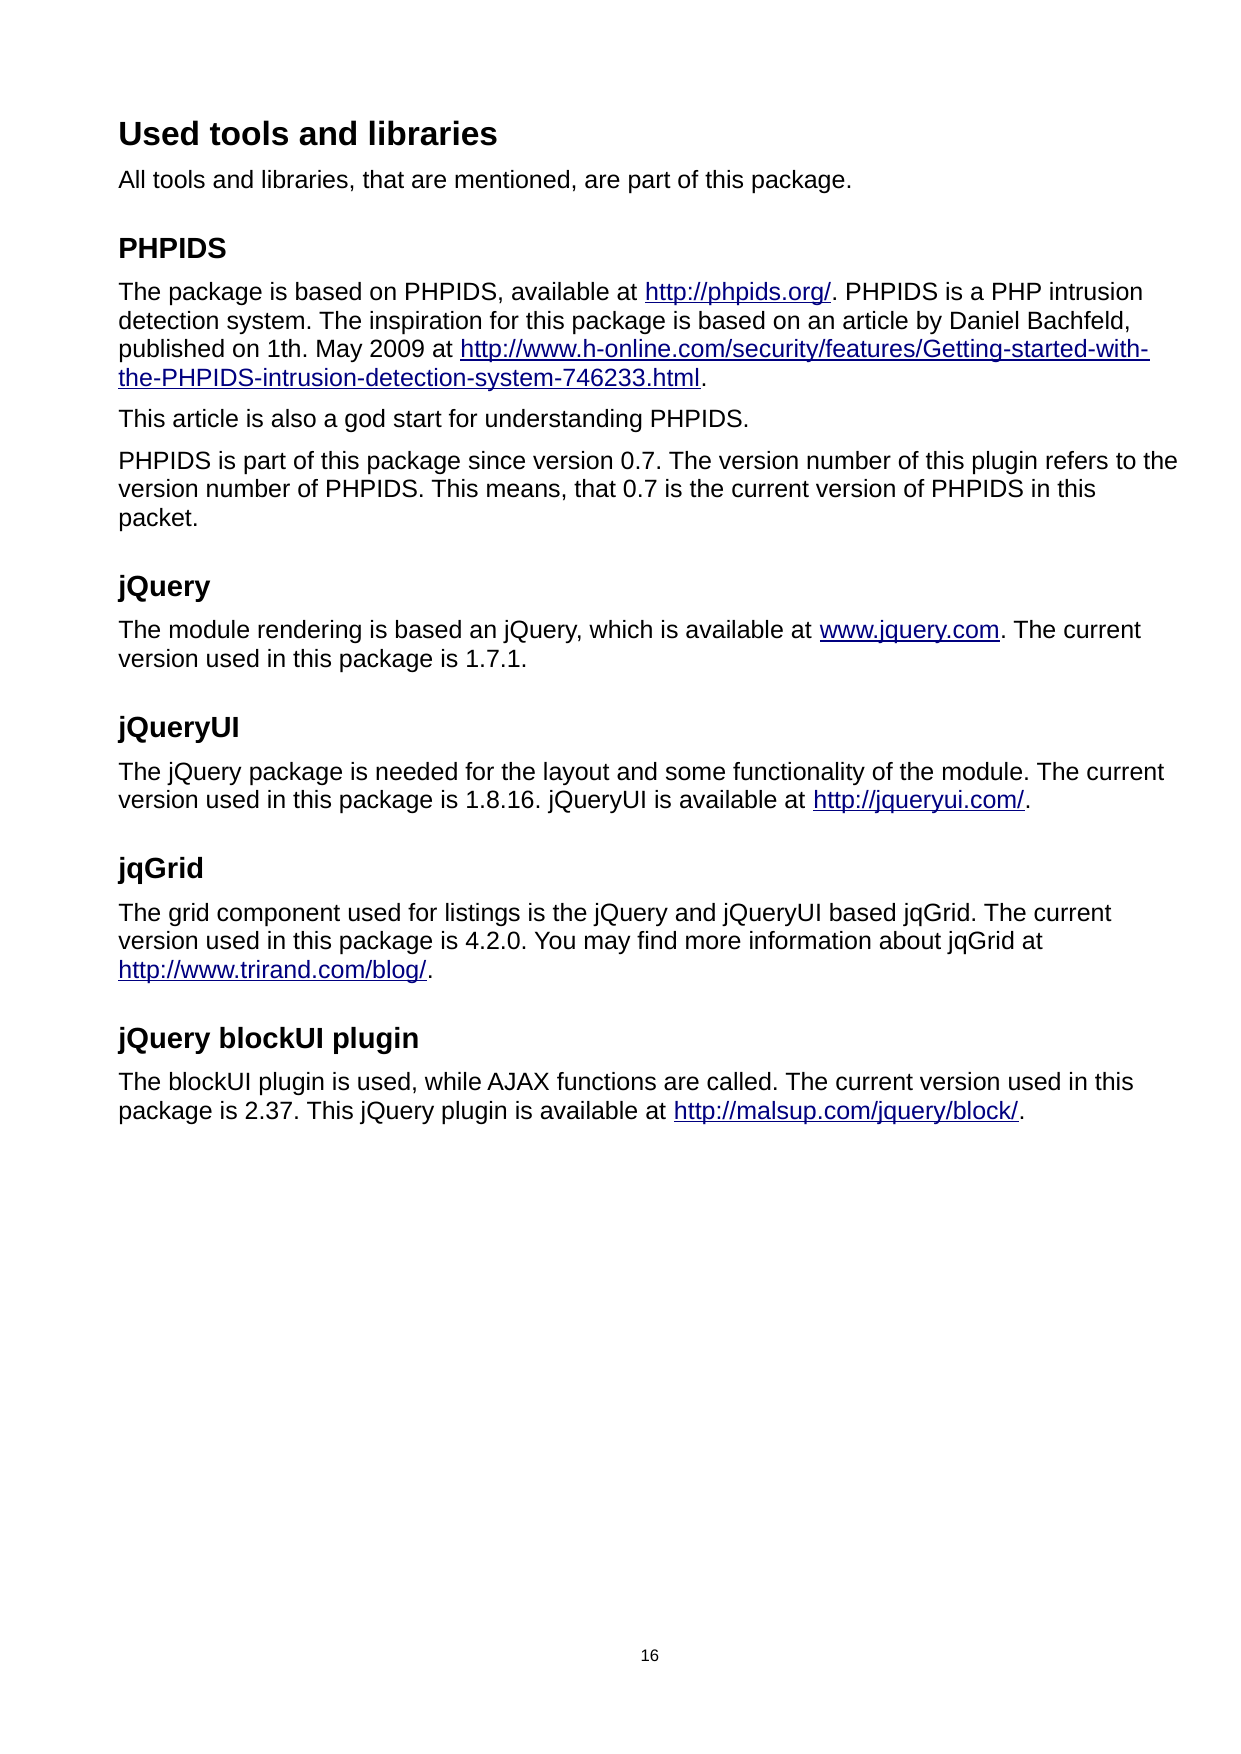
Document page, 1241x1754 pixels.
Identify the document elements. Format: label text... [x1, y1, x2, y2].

text All tools and libraries, that are mentioned, are part of this package. [118, 165, 1181, 193]
text The grid component used for listings is the jQuery and jQueryUI based jqGrid. The current version used in this package is 4.2.0. You may find more information about jqGrid at http://www.trirand.com/blog/. [118, 898, 1181, 984]
subtitle jQueryUI [118, 711, 1181, 744]
text The jQuery package is needed for the layout and some functionality of the module. The current version used in this package is 1.8.16. jQueryUI is available at http://jqueryui.com/. [118, 757, 1181, 814]
text The module rendering is based an jQuery, which is available at www.jquery.com. The current version used in this package is 1.7.1. [118, 616, 1181, 673]
text PHPIDS is part of this package since version 0.7. The version number of this plugin refers to the version number of PHPIDS. This means, that 0.7 is the current version of PHPIDS in this packet. [118, 446, 1181, 532]
subtitle jQuery [118, 569, 1181, 603]
subtitle Used tools and libraries [118, 113, 1181, 152]
subtitle jQuery blockUI plugin [118, 1021, 1181, 1055]
text The package is based on PHPIDS, available at http://phpids.org/. PHPIDS is a PHP intrusion detection system. The inspiration for this package is based on an article by Daniel Bachfeld, published on 1th. May 2009 at http://www.h-online.com/security/features/Getting-started-with-the-PHPIDS-intrusion-detection-system-746233.html. [118, 277, 1181, 392]
subtitle jqGrid [118, 852, 1181, 885]
text This article is also a god start for understanding PHPIDS. [118, 404, 1181, 433]
subtitle PHPIDS [118, 231, 1181, 264]
text The blockUI plugin is used, while AJAX functions are called. The current version used in this package is 2.37. This jQuery plugin is available at http://malsup.com/jquery/block/. [118, 1067, 1181, 1125]
